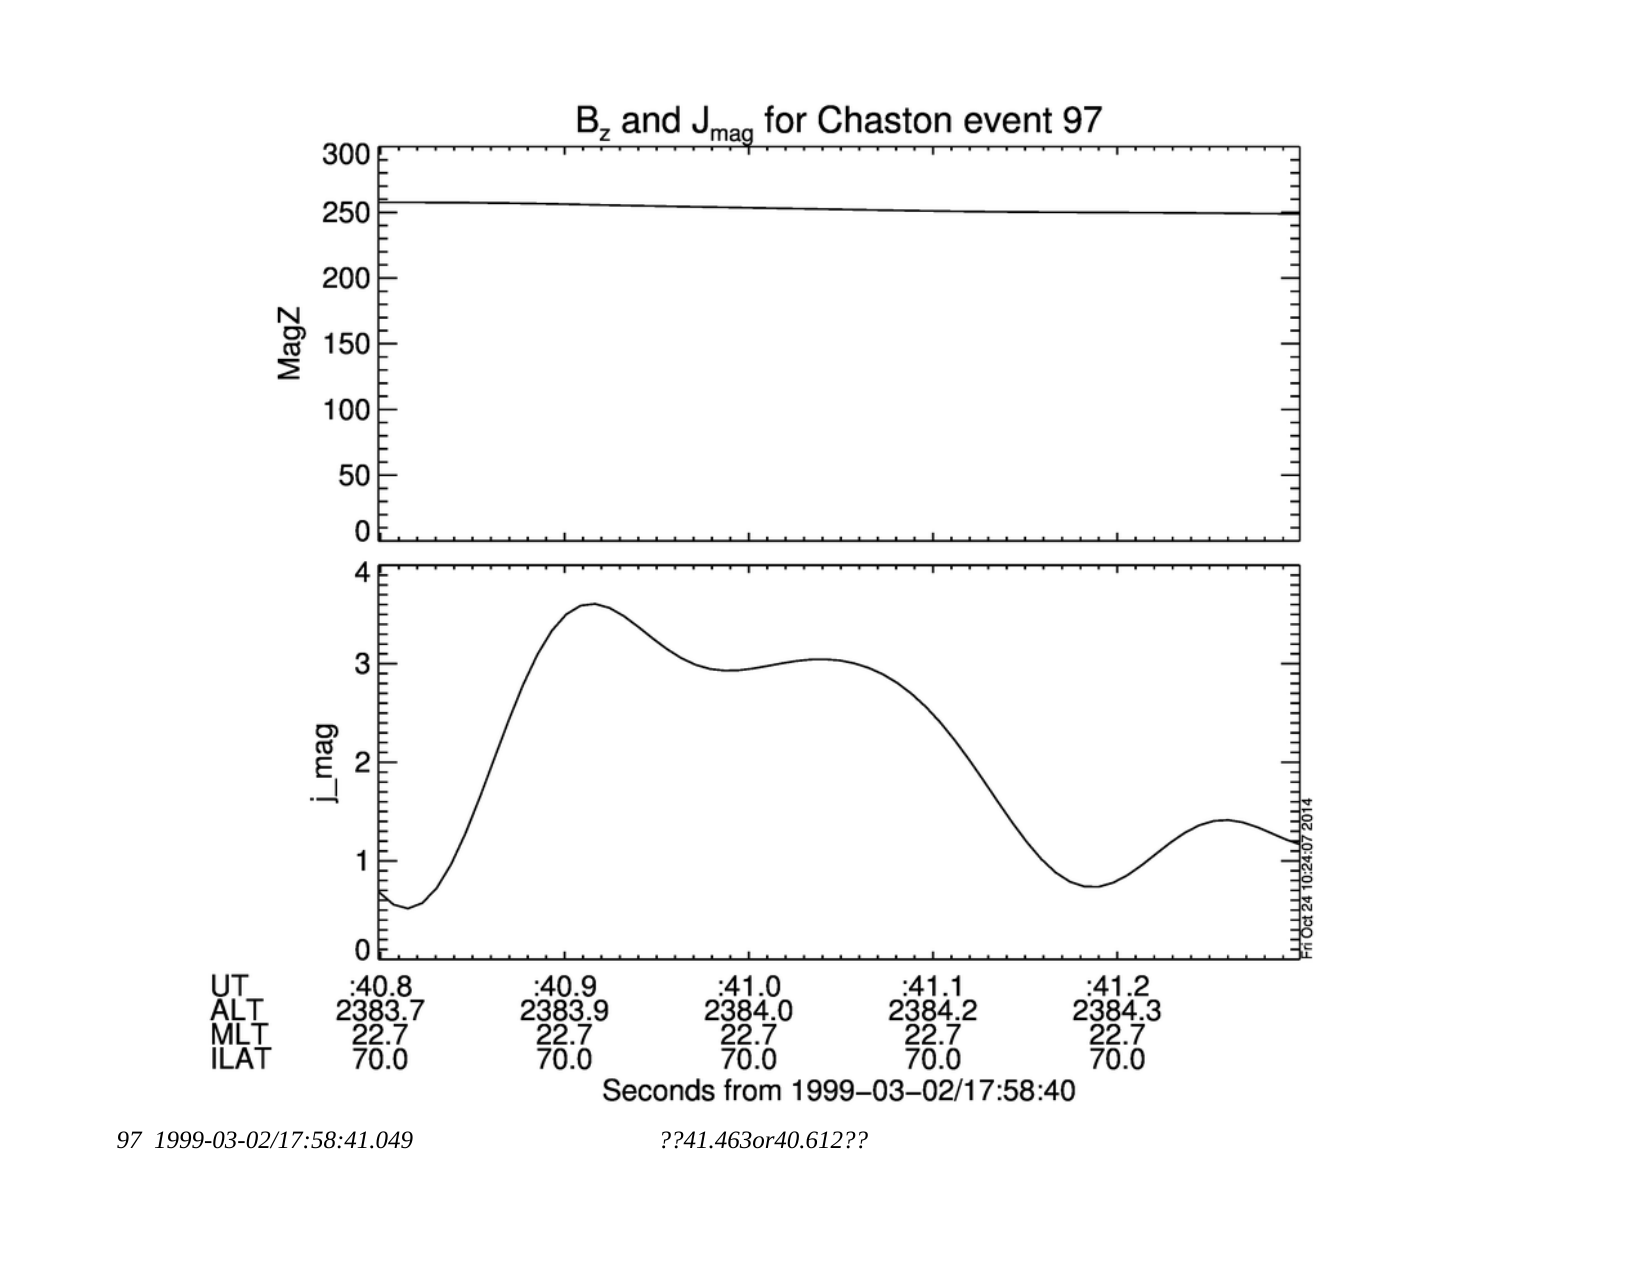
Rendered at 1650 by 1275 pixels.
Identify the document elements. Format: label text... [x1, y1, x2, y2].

text 97 1999-03-02/17:58:41.049 ??41.463or40.612?? [116, 84, 1471, 1154]
picture [193, 97, 1481, 1126]
